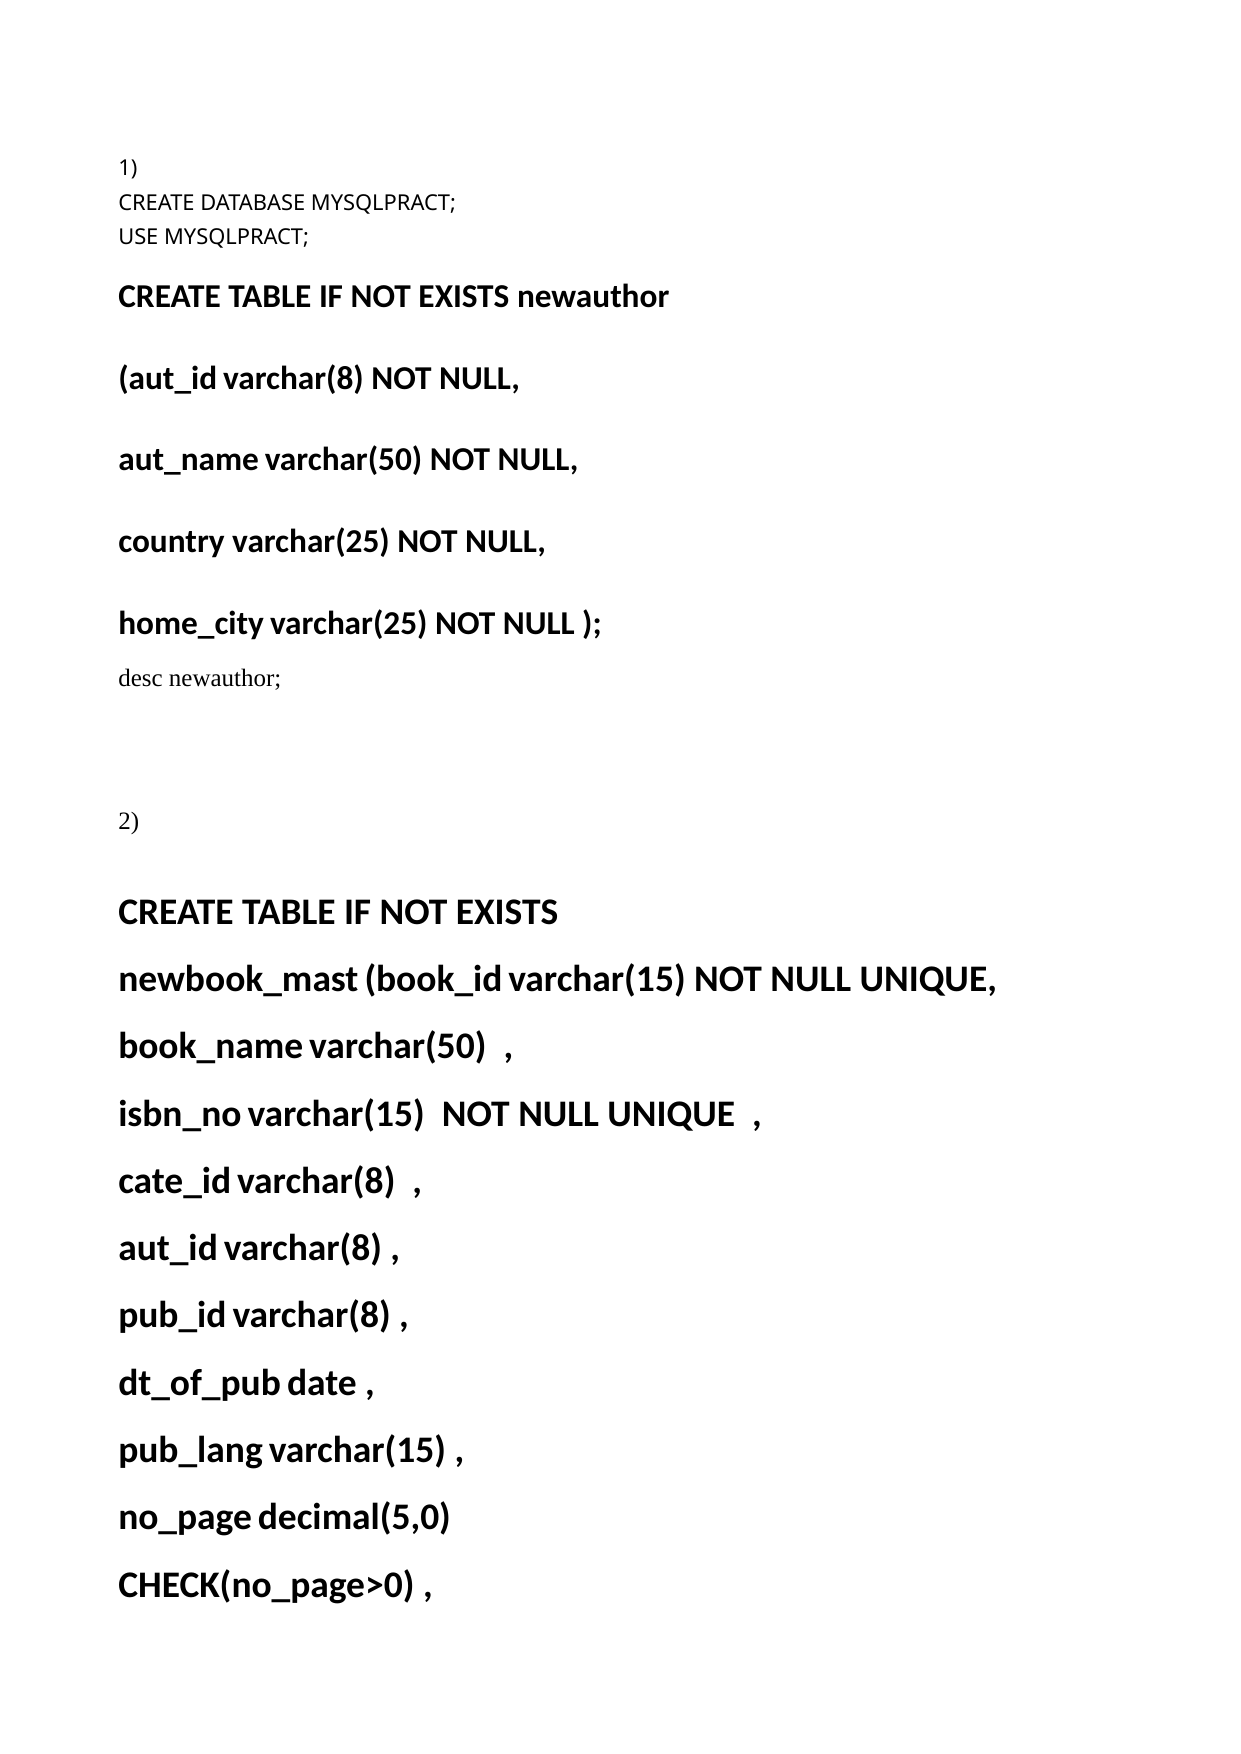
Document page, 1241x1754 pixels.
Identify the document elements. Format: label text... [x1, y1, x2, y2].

text CREATE DATABASE MYSQLPRACT; [118, 186, 1122, 216]
text no_page decimal(5,0) [118, 1493, 1122, 1539]
text 1) [118, 152, 1122, 182]
text aut_id varchar(8) , [118, 1224, 1122, 1270]
text cate_id varchar(8) , [118, 1157, 1122, 1203]
text home_city varchar(25) NOT NULL ); [118, 602, 1122, 642]
text isbn_no varchar(15) NOT NULL UNIQUE , [118, 1089, 1122, 1135]
text dt_of_pub date , [118, 1359, 1122, 1404]
text CREATE TABLE IF NOT EXISTS [118, 888, 1122, 933]
text book_name varchar(50) , [118, 1022, 1122, 1068]
text 2) [118, 806, 1122, 835]
text pub_lang varchar(15) , [118, 1426, 1122, 1472]
text (aut_id varchar(8) NOT NULL, [118, 357, 1122, 397]
text country varchar(25) NOT NULL, [118, 520, 1122, 561]
text CREATE TABLE IF NOT EXISTS newauthor [118, 275, 1122, 316]
text desc newauthor; [118, 663, 1122, 692]
text pub_id varchar(8) , [118, 1291, 1122, 1337]
text aut_name varchar(50) NOT NULL, [118, 438, 1122, 479]
text CHECK(no_page>0) , [118, 1561, 1122, 1606]
text newbook_mast (book_id varchar(15) NOT NULL UNIQUE, [118, 955, 1122, 1001]
text USE MYSQLPRACT; [118, 221, 1122, 250]
